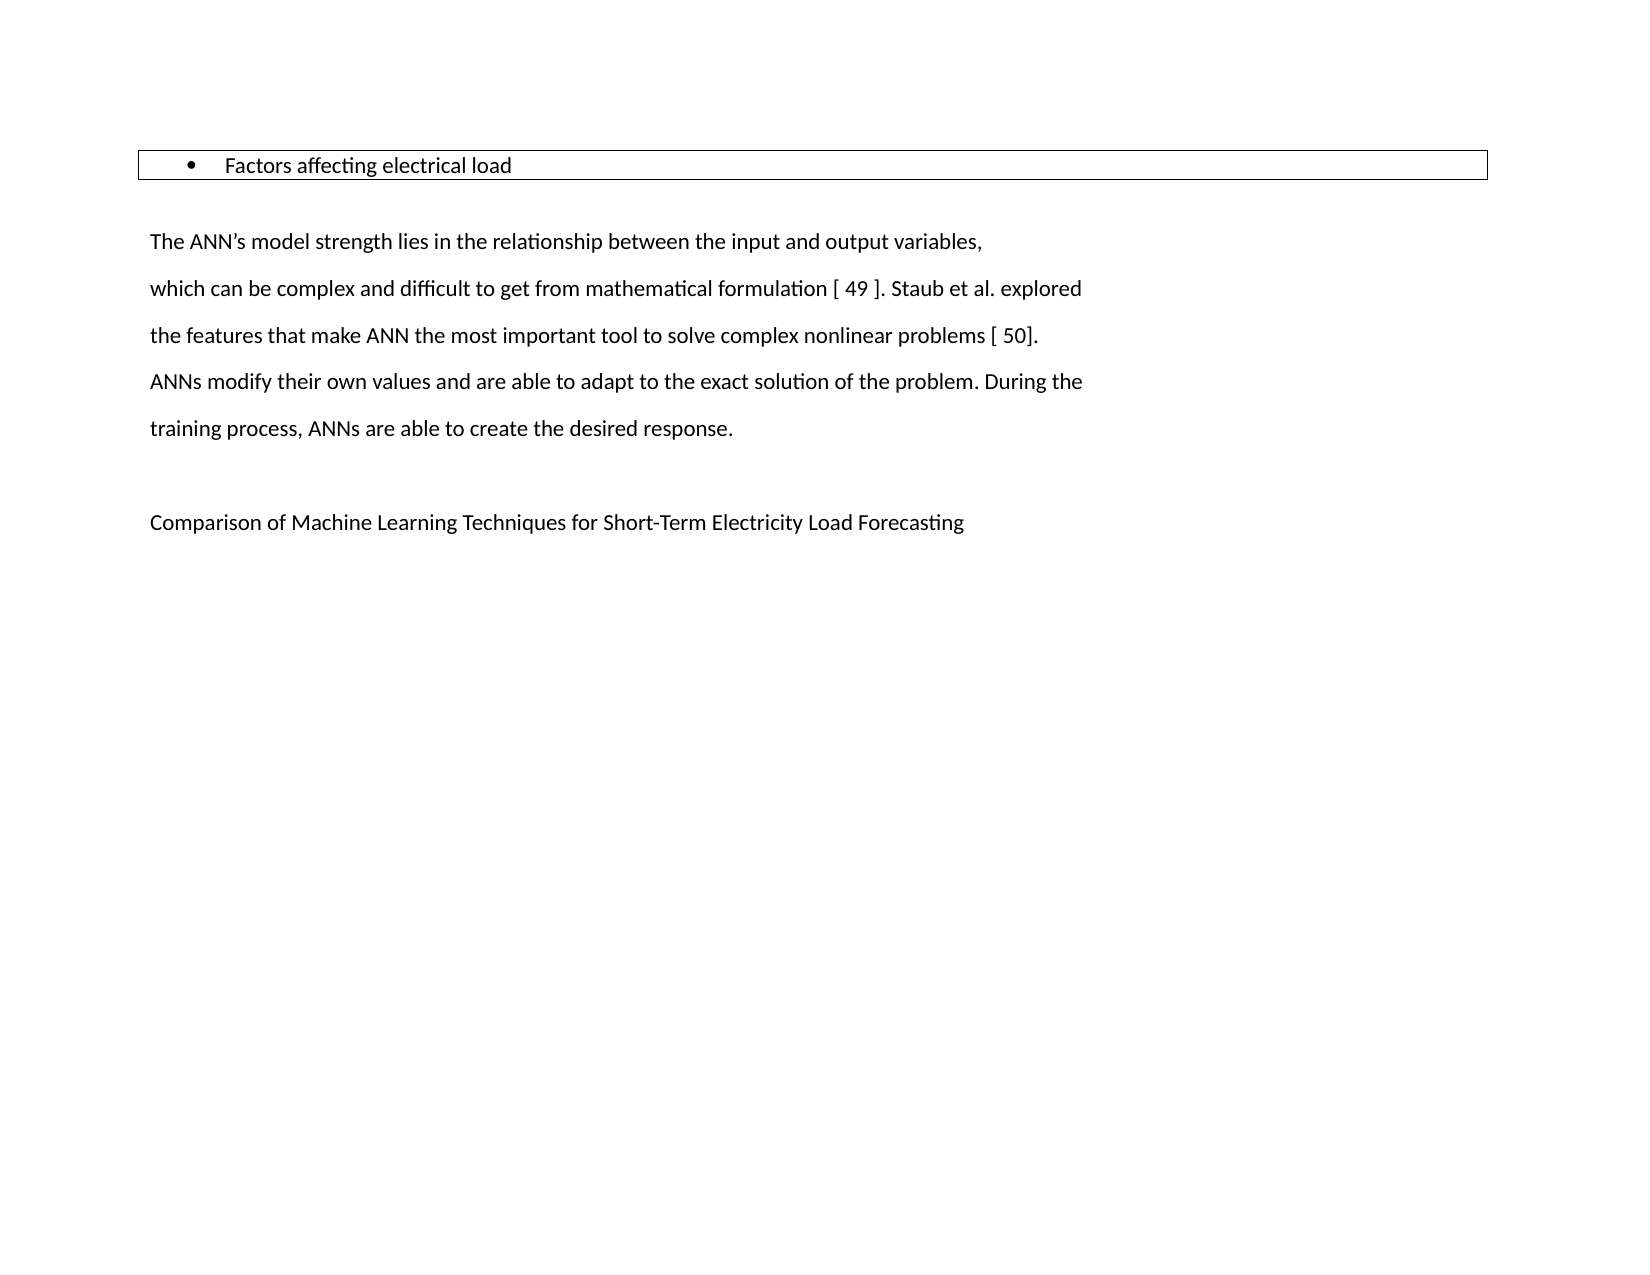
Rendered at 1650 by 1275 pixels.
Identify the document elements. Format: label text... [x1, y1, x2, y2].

text which can be complex and difficult to get from mathematical formulation [ 49 ]. Staub et al. explored [150, 274, 1500, 302]
text The ANN’s model strength lies in the relationship between the input and output variables, [150, 227, 1500, 255]
text ANNs modify their own values and are able to adapt to the exact solution of the problem. During the [150, 368, 1500, 396]
text the features that make ANN the most important tool to solve complex nonlinear problems [ 50]. [150, 321, 1500, 349]
table_cell Notes global energy demand grows exponentially accurate forecasting good for sustainable economic prosperity and environmental security demand management has to consider series of technical, organizational or behavioral solutions to decrease demand energy demand linked to price of energy, GDP and population predicting power demand is difficult as electricity time series is complex, with nonlinear dependencies and contains both periodic and random components. The periodic components are due to nested intervals on weekly and daily basis, while the random components due to inherent fluctuations in household electricity usage, changes in industry usage and variations due to weather changes, special events, calendar and economic factors, and malfunction of measuring devices. Forecasting important for maintenance and planning of electric power systematic approaches to forecasting divided into ML and statistic based approaches and models used are divided into gray box, white box and black box. Different models seen include The AI approaches include ANN, SVM, genetic models and fuzzy logic // support vector regression statistical approaches – kalman filters, multiple regression approaches and AIRMA the nature of electricity load is well suited to machine learning algorithms (can model complex nonlinear relationships) For this papers model building they used, time, temperature, humidity, solar irradiation, population GNI per capita, and electricity price per kWh Factors affecting electrical load [139, 151, 1487, 179]
text training process, ANNs are able to create the desired response. [150, 414, 1500, 442]
text Comparison of Machine Learning Techniques for Short-Term Electricity Load Forecasting [150, 508, 1500, 536]
